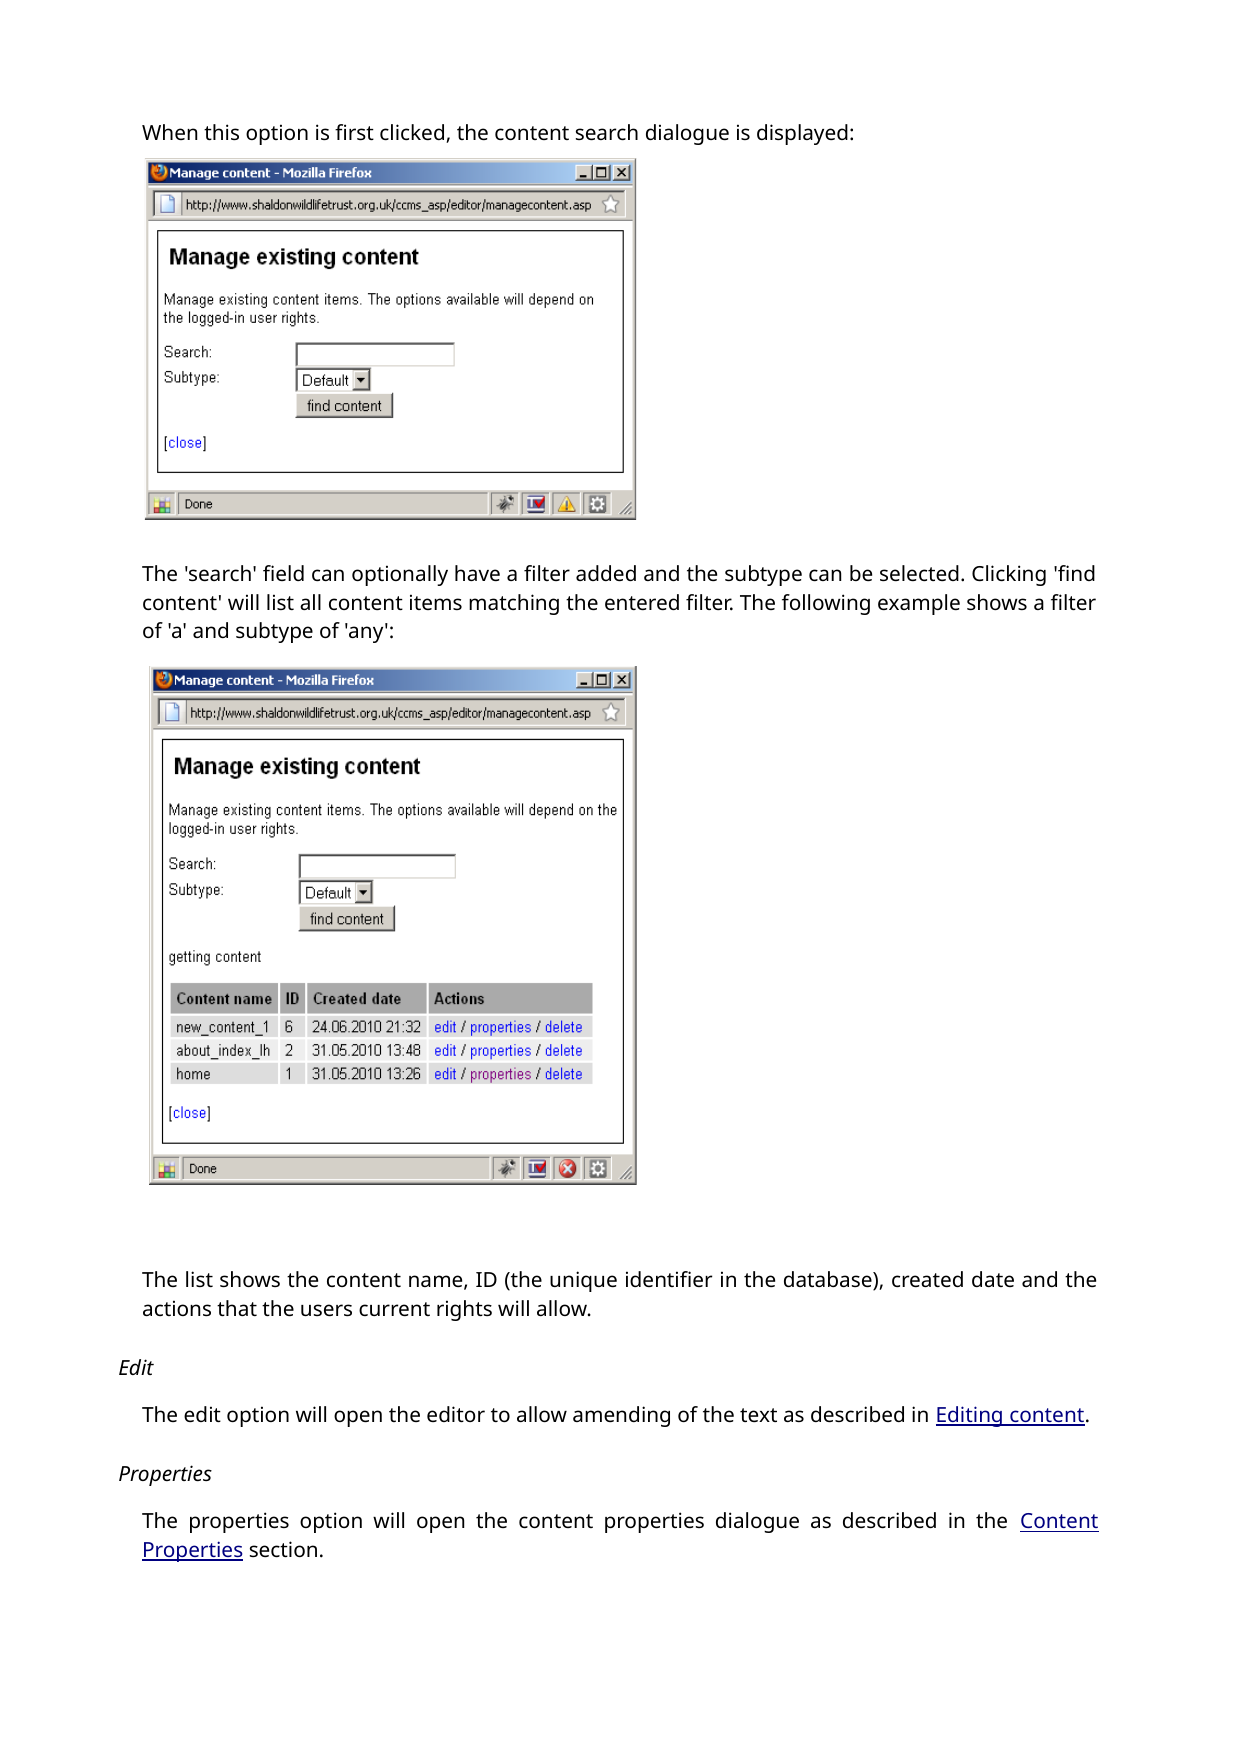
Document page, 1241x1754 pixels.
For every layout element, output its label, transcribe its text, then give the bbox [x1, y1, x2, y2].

text When this option is first clicked, the content search dialogue is displayed: [142, 118, 1098, 147]
text The properties option will open the content properties dialogue as described in the Content Properties section. [142, 1506, 1098, 1563]
subtitle Edit [118, 1353, 1122, 1382]
text The list shows the content name, ID (the unique identifier in the database), created date and the actions that the users current rights will allow. [142, 1266, 1098, 1322]
picture [149, 666, 637, 1185]
text The edit option will open the editor to allow amending of the text as described in Editing content. [142, 1400, 1098, 1429]
text The 'search' field can optionally have a filter added and the subtype can be selected. Clicking 'find content' will list all content items matching the entered filter. The following example shows a filter of 'a' and subtype of 'any': [142, 559, 1098, 645]
subtitle Properties [118, 1459, 1122, 1488]
picture [144, 158, 637, 520]
